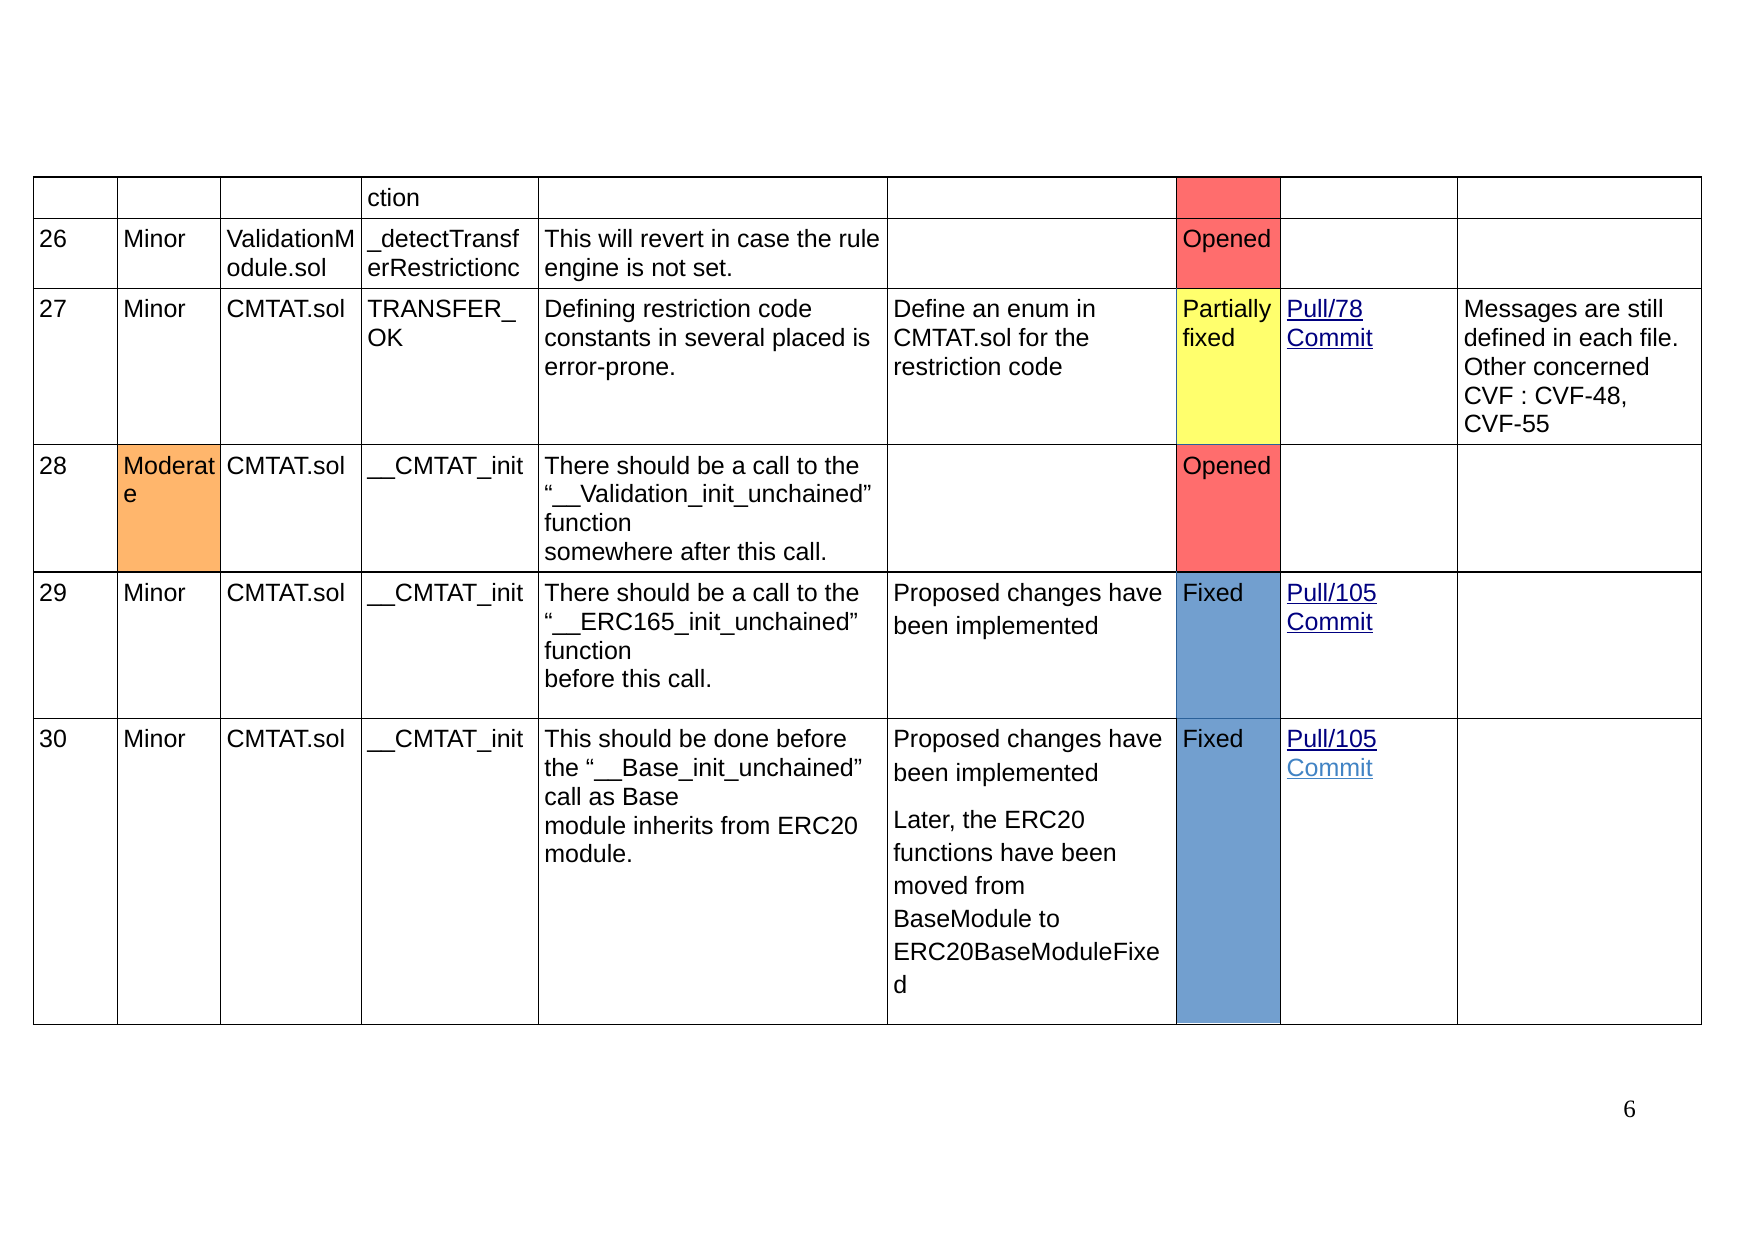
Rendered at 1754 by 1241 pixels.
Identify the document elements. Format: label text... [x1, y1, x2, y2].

table_cell ction [362, 178, 538, 218]
table_cell CMTAT.sol [221, 573, 361, 718]
table_cell CMTAT.sol [221, 719, 361, 1023]
table_cell Proposed changes have been implemented Later, the ERC20 functions have been moved from BaseModule to ERC20BaseModuleFixed [888, 719, 1176, 1023]
table_cell 29 [34, 573, 117, 718]
table_cell Opened [1177, 445, 1280, 571]
table_cell [1281, 445, 1457, 571]
table_cell __CMTAT_init [362, 445, 538, 571]
table_cell Define an enum in CMTAT.sol for the restriction code [888, 289, 1176, 444]
table_cell This will revert in case the rule engine is not set. [539, 219, 887, 288]
table_cell [221, 178, 361, 218]
table_cell 28 [34, 445, 117, 571]
table_cell Fixed [1177, 719, 1280, 1023]
table_cell Proposed changes have been implemented [888, 573, 1176, 718]
table_cell [1458, 719, 1701, 1023]
table_cell [118, 178, 220, 218]
table_cell Pull/105 Commit [1281, 573, 1457, 718]
table_cell ValidationModule.sol [221, 219, 361, 288]
table_cell [1281, 219, 1457, 288]
table_cell [1177, 178, 1280, 218]
table_cell There should be a call to the “__Validation_init_unchained” function somewhere after this call. [539, 445, 887, 571]
table_cell __CMTAT_init [362, 573, 538, 718]
table_cell This should be done before the “__Base_init_unchained” call as Base module inherits from ERC20 module. [539, 719, 887, 1023]
table_cell Fixed [1177, 573, 1280, 718]
table_cell Messages are still defined in each file. Other concerned CVF : CVF-48, CVF-55 [1458, 289, 1701, 444]
table_cell [34, 178, 117, 218]
table_cell Minor [118, 719, 220, 1023]
table_cell 27 [34, 289, 117, 444]
table_cell __CMTAT_init [362, 719, 538, 1023]
table_cell There should be a call to the “__ERC165_init_unchained” function before this call. [539, 573, 887, 718]
table_cell 26 [34, 219, 117, 288]
table_cell Partially fixed [1177, 289, 1280, 444]
table_cell [1281, 178, 1457, 218]
table_cell _detectTransferRestrictionc [362, 219, 538, 288]
table_cell CMTAT.sol [221, 289, 361, 444]
table_cell [888, 445, 1176, 571]
table_cell Minor [118, 289, 220, 444]
table_cell [1458, 219, 1701, 288]
table_cell Moderate [118, 445, 220, 571]
table_cell [1458, 178, 1701, 218]
table_cell Minor [118, 573, 220, 718]
table_cell [1458, 573, 1701, 718]
table_cell Pull/105 Commit [1281, 719, 1457, 1023]
table_cell Minor [118, 219, 220, 288]
table_cell [539, 178, 887, 218]
table_cell [888, 178, 1176, 218]
table_cell TRANSFER_OK [362, 289, 538, 444]
table_cell Pull/78 Commit [1281, 289, 1457, 444]
table_cell [888, 219, 1176, 288]
table_cell Opened [1177, 219, 1280, 288]
table_cell 30 [34, 719, 117, 1023]
table_cell [1458, 445, 1701, 571]
table_cell Defining restriction code constants in several placed is error-prone. [539, 289, 887, 444]
table_cell CMTAT.sol [221, 445, 361, 571]
